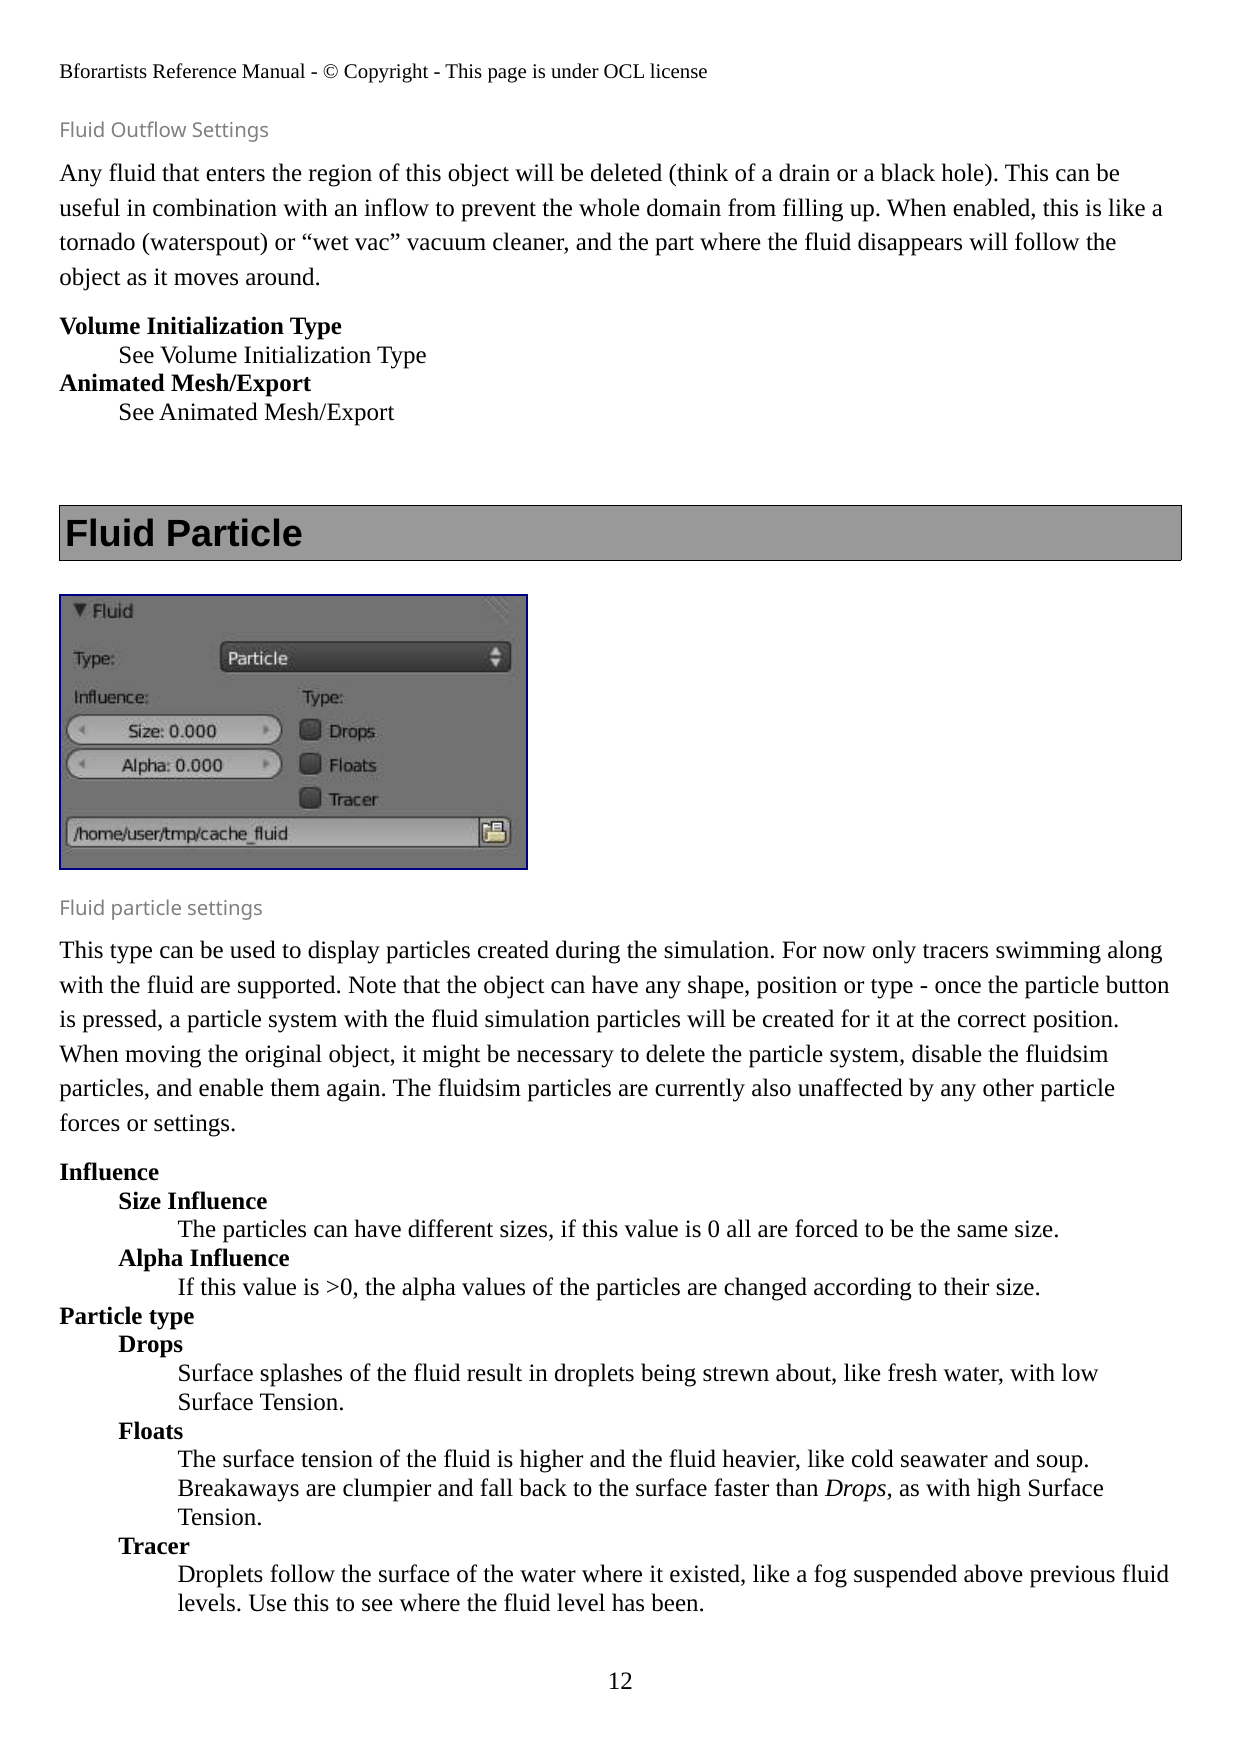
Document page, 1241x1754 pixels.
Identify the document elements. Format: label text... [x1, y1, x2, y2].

list Surface splashes of the fluid result in droplets being strewn about, like fresh water, with low Surface Tension. [177, 1358, 1181, 1416]
subtitle Volume Initialization Type [59, 311, 1181, 340]
text Any fluid that enters the region of this object will be deleted (think of a drain or a black hole). This can be useful in combination with an inflow to prevent the whole domain from filling up. When enabled, this is like a tornado (waterspout) or “wet vac” vacuum cleaner, and the part where the fluid disappears will follow the object as it moves around. [59, 158, 1181, 291]
table_header Fluid Particle [60, 506, 1181, 560]
text Fluid Outflow Settings [59, 113, 1181, 144]
text Fluid particle settings [59, 890, 1181, 921]
list See Animated Mesh/Export [118, 397, 1181, 426]
subtitle Particle type [59, 1301, 1181, 1329]
subtitle Size Influence [118, 1186, 1181, 1214]
subtitle Drops [118, 1329, 1181, 1358]
list The particles can have different sizes, if this value is 0 all are forced to be the same size. [177, 1214, 1181, 1243]
list The surface tension of the fluid is higher and the fluid heavier, like cold seawater and soup. Breakaways are clumpier and fall back to the surface faster than Drops, as with high Surface Tension. [177, 1444, 1181, 1531]
list Droplets follow the surface of the water where it existed, like a fog suspended above previous fluid levels. Use this to see where the fluid level has been. [177, 1559, 1181, 1617]
subtitle Floats [118, 1416, 1181, 1444]
subtitle Influence [59, 1157, 1181, 1186]
list See Volume Initialization Type [118, 340, 1181, 368]
text This type can be used to display particles created during the simulation. For now only tracers swimming along with the fluid are supported. Note that the object can have any shape, position or type - once the particle button is pressed, a particle system with the fluid simulation particles will be created for it at the correct position. When moving the original object, it might be necessary to delete the particle system, disable the fluidsim particles, and enable them again. The fluidsim particles are currently also unaffected by any other particle forces or settings. [59, 936, 1181, 1137]
list If this value is >0, the alpha values of the particles are changed according to their size. [177, 1272, 1181, 1301]
subtitle Animated Mesh/Export [59, 368, 1181, 397]
subtitle Alpha Influence [118, 1243, 1181, 1272]
picture [61, 596, 526, 868]
subtitle Tracer [118, 1531, 1181, 1559]
